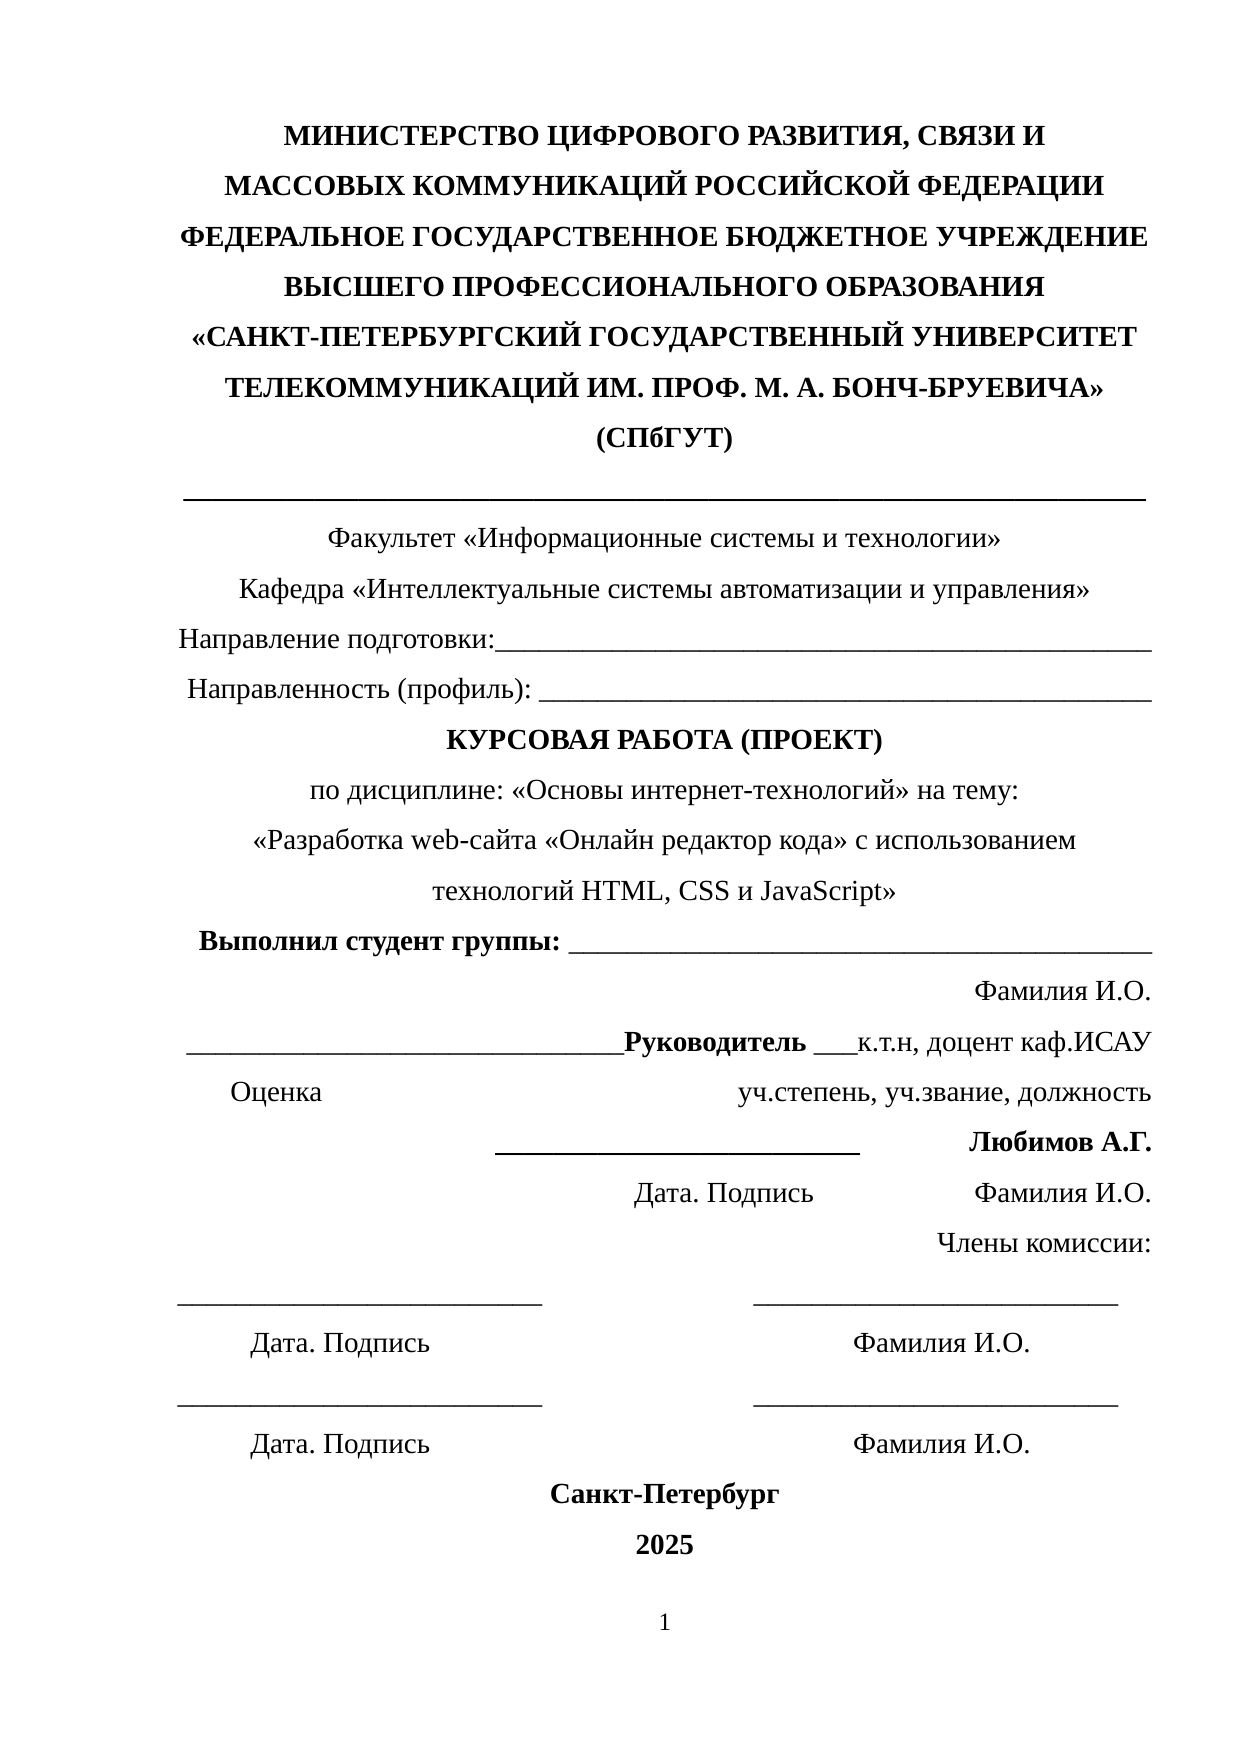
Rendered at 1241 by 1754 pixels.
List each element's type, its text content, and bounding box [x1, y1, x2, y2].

text МАССОВЫХ КОММУНИКАЦИЙ РОССИЙСКОЙ ФЕДЕРАЦИИ [177, 168, 1152, 202]
text _________________________ _________________________ [177, 1376, 1152, 1409]
text Дата. Подпись Фамилия И.О. [177, 1175, 1152, 1208]
text 2025 [177, 1527, 1152, 1560]
text ТЕЛЕКОММУНИКАЦИЙ ИМ. ПРОФ. М. А. БОНЧ-БРУЕВИЧА» [177, 370, 1152, 403]
text «САНКТ-ПЕТЕРБУРГСКИЙ ГОСУДАРСТВЕННЫЙ УНИВЕРСИТЕТ [177, 319, 1152, 353]
text Направленность (профиль): __________________________________________ [177, 672, 1152, 705]
text Направление подготовки:_____________________________________________ [177, 621, 1152, 655]
text ______________________________Руководитель ___к.т.н, доцент каф.ИСАУ [177, 1024, 1152, 1057]
text «Разработка web-сайта «Онлайн редактор кода» с использованием [177, 822, 1152, 856]
text Члены комиссии: [177, 1225, 1152, 1258]
text технологий HTML, CSS и JavaScript» [177, 873, 1152, 906]
text Дата. Подпись Фамилия И.О. [177, 1426, 1152, 1460]
text Санкт-Петербург [177, 1477, 1152, 1510]
text Дата. Подпись Фамилия И.О. [177, 1326, 1152, 1359]
text КУРСОВАЯ РАБОТА (ПРОЕКТ) [177, 722, 1152, 755]
text по дисциплине: «Основы интернет-технологий» на тему: [177, 772, 1152, 806]
text Выполнил студент группы: ________________________________________ [177, 923, 1152, 957]
text Оценка уч.степень, уч.звание, должность [177, 1074, 1152, 1108]
text Факультет «Информационные системы и технологии» [177, 521, 1152, 554]
text Кафедра «Интеллектуальные системы автоматизации и управления» [177, 571, 1152, 604]
text _________________________ Любимов А.Г. [177, 1124, 1152, 1158]
text Фамилия И.О. [177, 973, 1152, 1007]
text ВЫСШЕГО ПРОФЕССИОНАЛЬНОГО ОБРАЗОВАНИЯ [177, 269, 1152, 303]
text (СПбГУТ) [177, 420, 1152, 453]
text __________________________________________________________________ [177, 470, 1152, 504]
text ФЕДЕРАЛЬНОЕ ГОСУДАРСТВЕННОЕ БЮДЖЕТНОЕ УЧРЕЖДЕНИЕ [177, 219, 1152, 252]
text _________________________ _________________________ [177, 1275, 1152, 1309]
text МИНИСТЕРСТВО ЦИФРОВОГО РАЗВИТИЯ, СВЯЗИ И [177, 118, 1152, 152]
